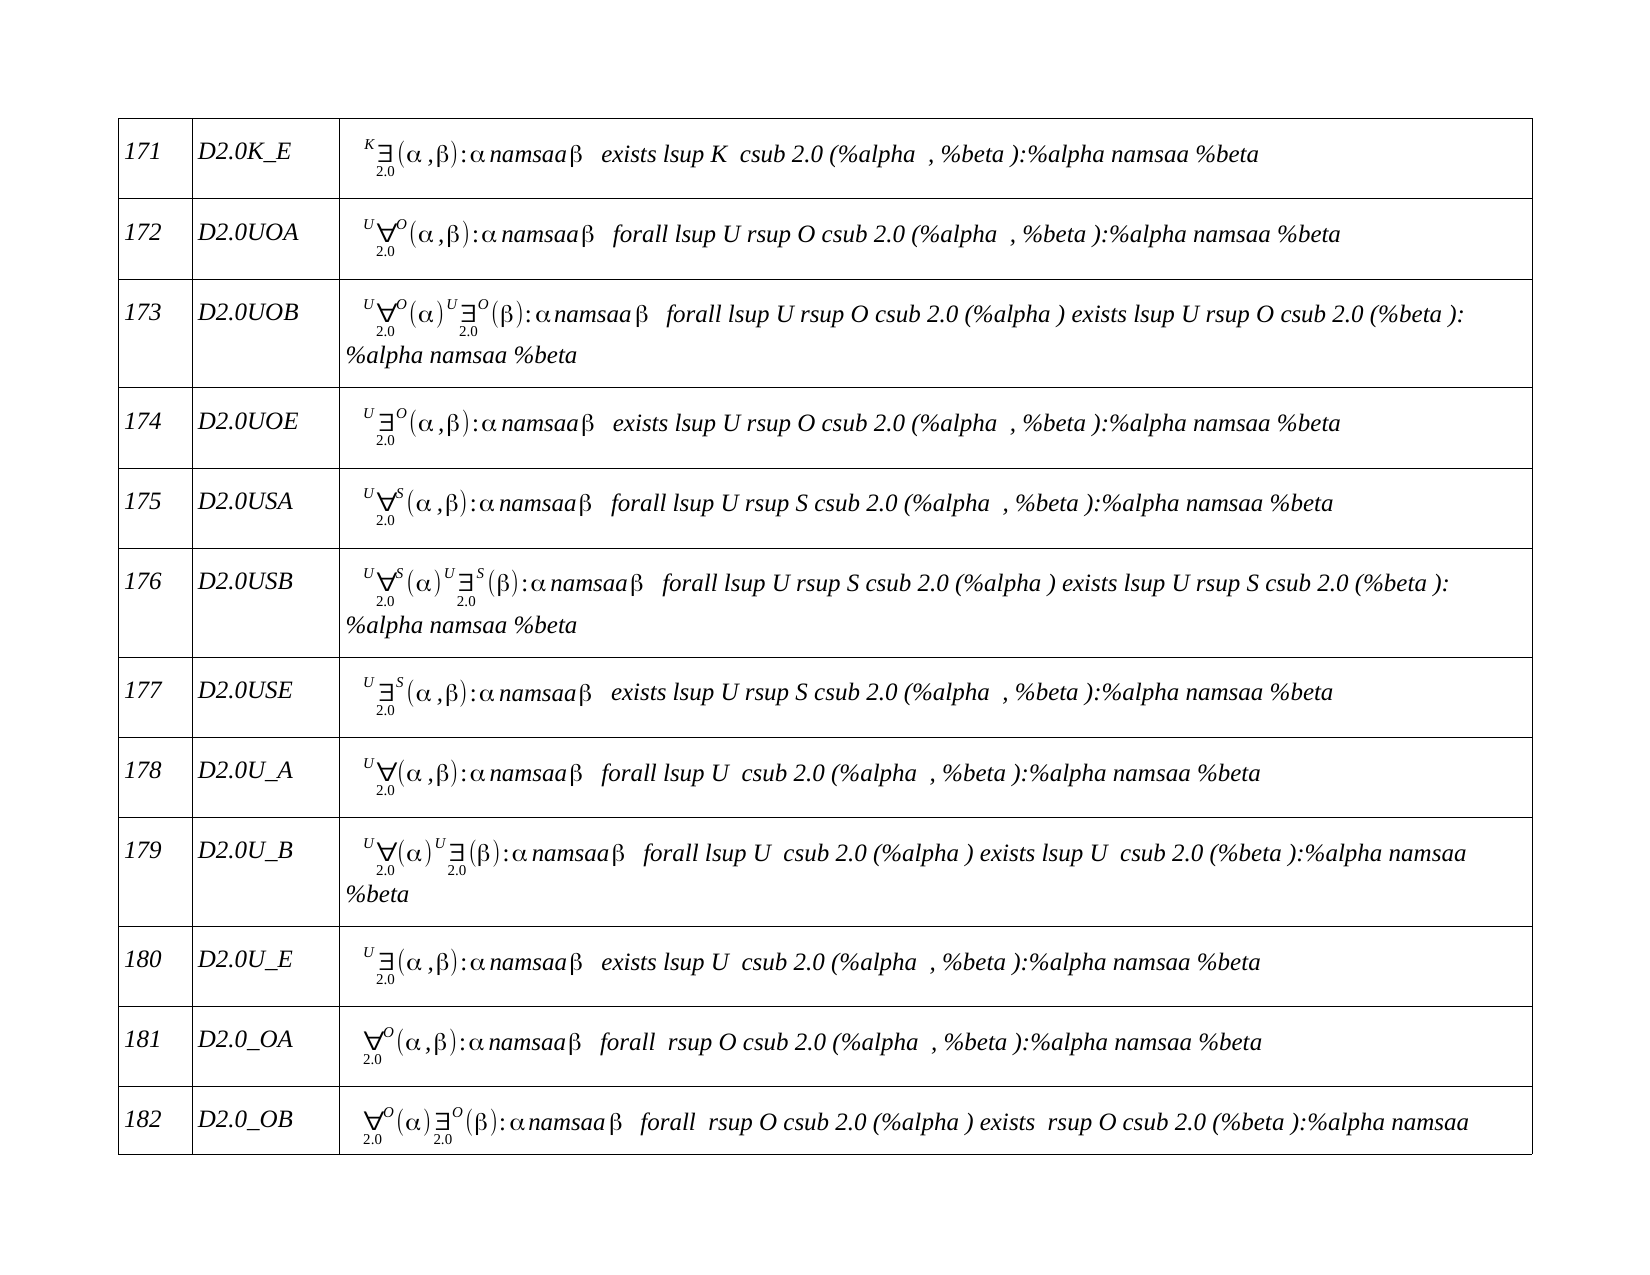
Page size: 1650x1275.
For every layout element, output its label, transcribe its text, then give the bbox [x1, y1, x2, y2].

table_cell D2.0UOA [193, 199, 339, 278]
table_cell 179 [119, 818, 192, 926]
table_cell D2.0UOE [193, 388, 339, 468]
table_cell 178 [119, 738, 192, 817]
table_cell D2.0_OA [193, 1007, 339, 1086]
table_cell D2.0USE [193, 658, 339, 737]
table_cell D2.0USA [193, 469, 339, 548]
table_cell 175 [119, 469, 192, 548]
table_cell forall lsup U csub 2.0 (%alpha ) exists lsup U csub 2.0 (%beta ):%alpha namsaa %beta [340, 818, 1532, 926]
table_cell 182 [119, 1087, 192, 1154]
table_cell D2.0K_E [193, 119, 339, 198]
table_cell forall rsup O csub 2.0 (%alpha , %beta ):%alpha namsaa %beta [340, 1007, 1532, 1086]
table_cell forall lsup U rsup O csub 2.0 (%alpha , %beta ):%alpha namsaa %beta [340, 199, 1532, 278]
table_cell forall lsup U csub 2.0 (%alpha , %beta ):%alpha namsaa %beta [340, 738, 1532, 817]
table_cell 181 [119, 1007, 192, 1086]
table_cell forall lsup U rsup O csub 2.0 (%alpha ) exists lsup U rsup O csub 2.0 (%beta ):%alpha namsaa %beta [340, 280, 1532, 387]
table_cell D2.0U_E [193, 927, 339, 1006]
table_cell 176 [119, 549, 192, 657]
table_cell 180 [119, 927, 192, 1006]
table_cell D2.0U_B [193, 818, 339, 926]
table_cell D2.0USB [193, 549, 339, 657]
table_cell 177 [119, 658, 192, 737]
table_cell 174 [119, 388, 192, 468]
table_cell exists lsup U rsup O csub 2.0 (%alpha , %beta ):%alpha namsaa %beta [340, 388, 1532, 468]
table_cell forall lsup U rsup S csub 2.0 (%alpha , %beta ):%alpha namsaa %beta [340, 469, 1532, 548]
table_cell forall rsup O csub 2.0 (%alpha ) exists rsup O csub 2.0 (%beta ):%alpha namsaa %beta [340, 1087, 1532, 1154]
table_cell exists lsup U rsup S csub 2.0 (%alpha , %beta ):%alpha namsaa %beta [340, 658, 1532, 737]
table_cell D2.0UOB [193, 280, 339, 387]
table_cell D2.0_OB [193, 1087, 339, 1154]
table_cell 172 [119, 199, 192, 278]
table_cell forall lsup U rsup S csub 2.0 (%alpha ) exists lsup U rsup S csub 2.0 (%beta ):%alpha namsaa %beta [340, 549, 1532, 657]
table_cell 171 [119, 119, 192, 198]
table_cell exists lsup U csub 2.0 (%alpha , %beta ):%alpha namsaa %beta [340, 927, 1532, 1006]
table_cell 173 [119, 280, 192, 387]
table_cell exists lsup K csub 2.0 (%alpha , %beta ):%alpha namsaa %beta [340, 119, 1532, 198]
table_cell D2.0U_A [193, 738, 339, 817]
